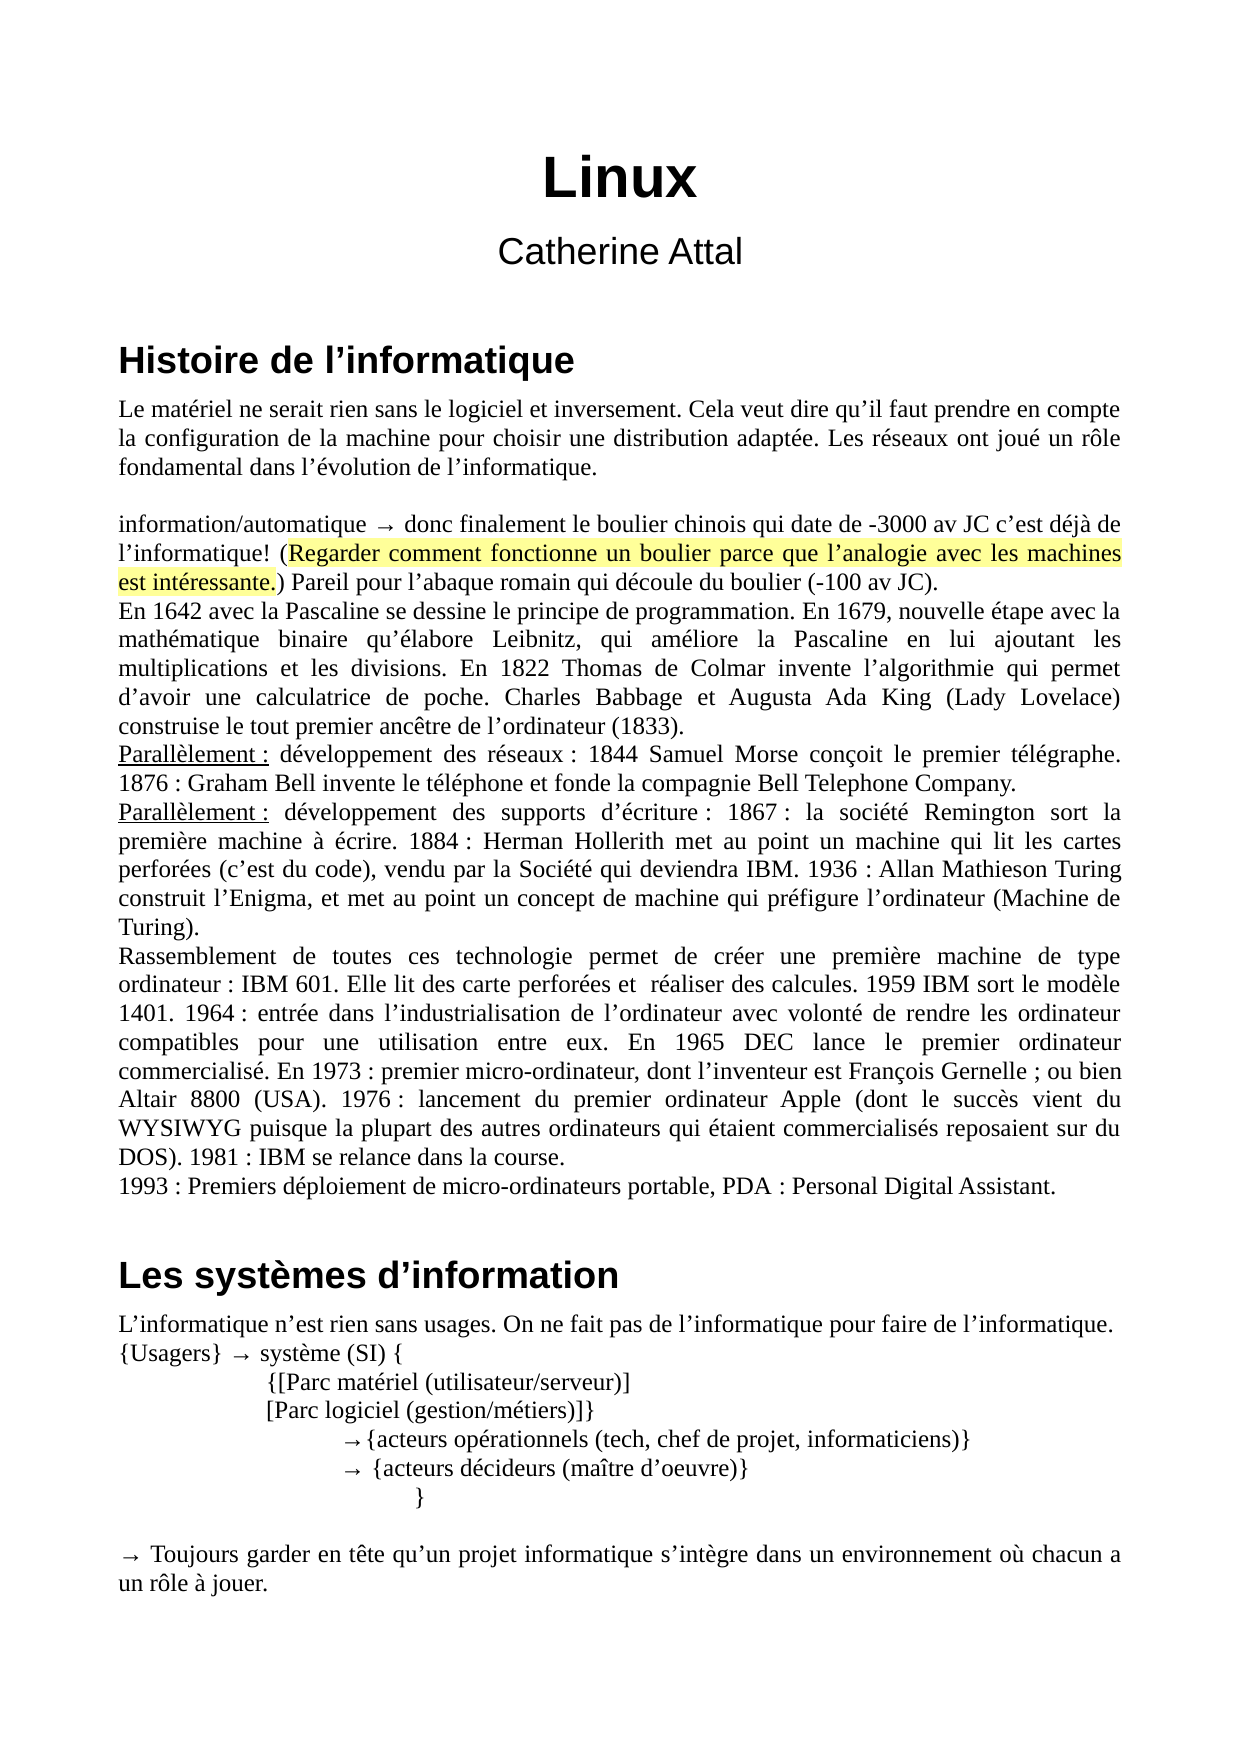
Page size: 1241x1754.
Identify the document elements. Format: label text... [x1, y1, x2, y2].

text information/automatique → donc finalement le boulier chinois qui date de -3000 av JC c’est déjà de l’informatique! (Regarder comment fonctionne un boulier parce que l’analogie avec les machines est intéressante.) Pareil pour l’abaque romain qui découle du boulier (-100 av JC). [118, 509, 1122, 596]
text Rassemblement de toutes ces technologie permet de créer une première machine de type ordinateur : IBM 601. Elle lit des carte perforées et réaliser des calcules. 1959 IBM sort le modèle 1401. 1964 : entrée dans l’industrialisation de l’ordinateur avec volonté de rendre les ordinateur compatibles pour une utilisation entre eux. En 1965 DEC lance le premier ordinateur commercialisé. En 1973 : premier micro-ordinateur, dont l’inventeur est François Gernelle ; ou bien Altair 8800 (USA). 1976 : lancement du premier ordinateur Apple (dont le succès vient du WYSIWYG puisque la plupart des autres ordinateurs qui étaient commercialisés reposaient sur du DOS). 1981 : IBM se relance dans la course. [118, 941, 1122, 1171]
text Parallèlement : développement des réseaux : 1844 Samuel Morse conçoit le premier télégraphe. 1876 : Graham Bell invente le téléphone et fonde la compagnie Bell Telephone Company. [118, 739, 1122, 797]
text {[Parc matériel (utilisateur/serveur)] [118, 1367, 1122, 1396]
text [Parc logiciel (gestion/métiers)]} [118, 1396, 1122, 1424]
subtitle Histoire de l’informatique [118, 338, 1122, 382]
text → Toujours garder en tête qu’un projet informatique s’intègre dans un environnement où chacun a un rôle à jouer. [118, 1539, 1122, 1597]
text {Usagers} → système (SI) { [118, 1338, 1122, 1367]
text L’informatique n’est rien sans usages. On ne fait pas de l’informatique pour faire de l’informatique. [118, 1309, 1122, 1338]
subtitle Catherine Attal [118, 229, 1122, 272]
text 1993 : Premiers déploiement de micro-ordinateurs portable, PDA : Personal Digital Assistant. [118, 1171, 1122, 1199]
text En 1642 avec la Pascaline se dessine le principe de programmation. En 1679, nouvelle étape avec la mathématique binaire qu’élabore Leibnitz, qui améliore la Pascaline en lui ajoutant les multiplications et les divisions. En 1822 Thomas de Colmar invente l’algorithmie qui permet d’avoir une calculatrice de poche. Charles Babbage et Augusta Ada King (Lady Lovelace) construise le tout premier ancêtre de l’ordinateur (1833). [118, 596, 1122, 739]
text Parallèlement : développement des supports d’écriture : 1867 : la société Remington sort la première machine à écrire. 1884 : Herman Hollerith met au point un machine qui lit les cartes perforées (c’est du code), vendu par la Société qui deviendra IBM. 1936 : Allan Mathieson Turing construit l’Enigma, et met au point un concept de machine qui préfigure l’ordinateur (Machine de Turing). [118, 797, 1122, 941]
text →{acteurs opérationnels (tech, chef de projet, informaticiens)} [118, 1424, 1122, 1453]
title Linux [118, 143, 1122, 210]
text Le matériel ne serait rien sans le logiciel et inversement. Cela veut dire qu’il faut prendre en compte la configuration de la machine pour choisir une distribution adaptée. Les réseaux ont joué un rôle fondamental dans l’évolution de l’informatique. [118, 394, 1122, 481]
subtitle Les systèmes d’information [118, 1253, 1122, 1297]
text → {acteurs décideurs (maître d’oeuvre)} [118, 1453, 1122, 1482]
text } [118, 1482, 1122, 1511]
